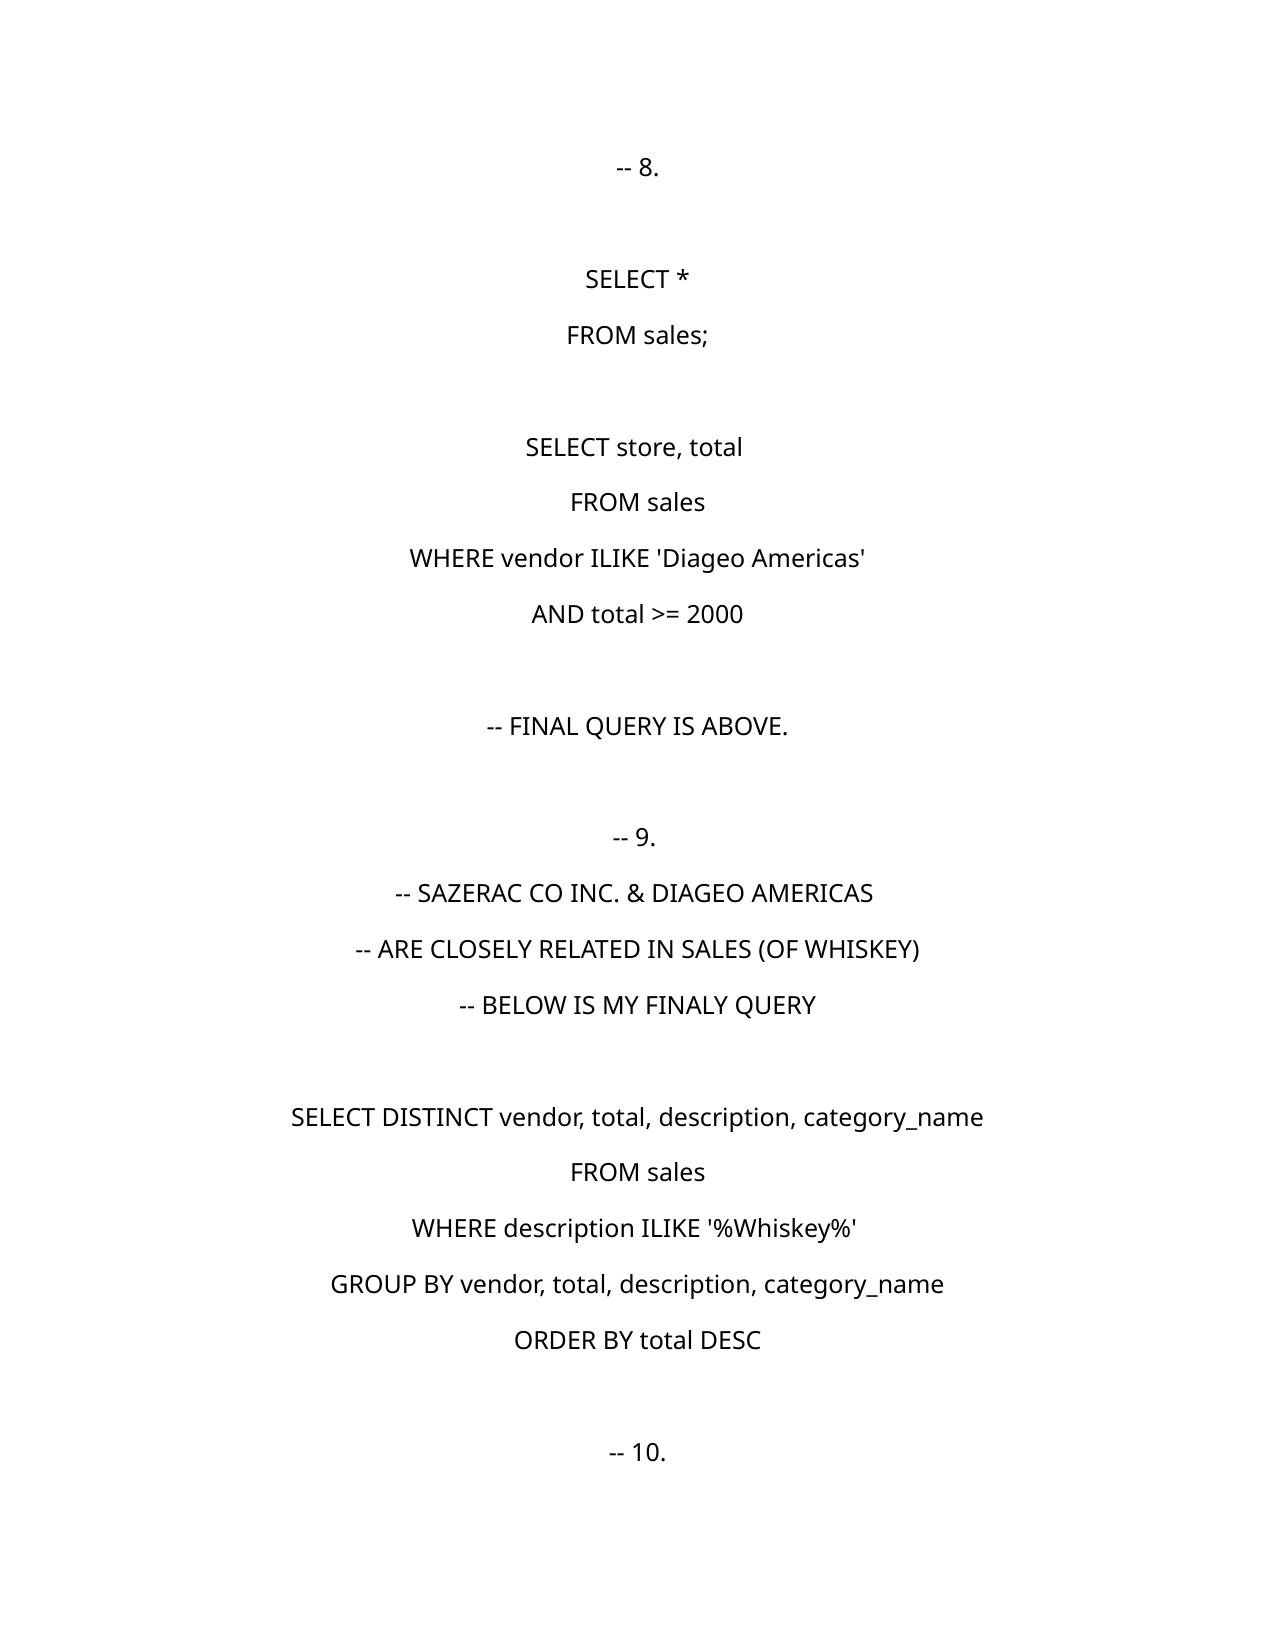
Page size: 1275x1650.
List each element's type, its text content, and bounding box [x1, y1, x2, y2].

text -- 8. [150, 150, 1125, 184]
text AND total >= 2000 [150, 597, 1125, 631]
text GROUP BY vendor, total, description, category_name [150, 1267, 1125, 1301]
text ORDER BY total DESC [150, 1322, 1125, 1357]
text FROM sales [150, 1155, 1125, 1189]
text FROM sales; [150, 317, 1125, 352]
text -- 9. [150, 820, 1125, 854]
text WHERE description ILIKE '%Whiskey%' [150, 1211, 1125, 1245]
text -- 10. [150, 1434, 1125, 1468]
text FROM sales [150, 485, 1125, 519]
text -- ARE CLOSELY RELATED IN SALES (OF WHISKEY) [150, 932, 1125, 966]
text SELECT DISTINCT vendor, total, description, category_name [150, 1099, 1125, 1133]
text SELECT * [150, 262, 1125, 296]
text -- FINAL QUERY IS ABOVE. [150, 708, 1125, 742]
text -- SAZERAC CO INC. & DIAGEO AMERICAS [150, 876, 1125, 910]
text -- BELOW IS MY FINALY QUERY [150, 987, 1125, 1022]
text WHERE vendor ILIKE 'Diageo Americas' [150, 541, 1125, 575]
text SELECT store, total [150, 429, 1125, 463]
